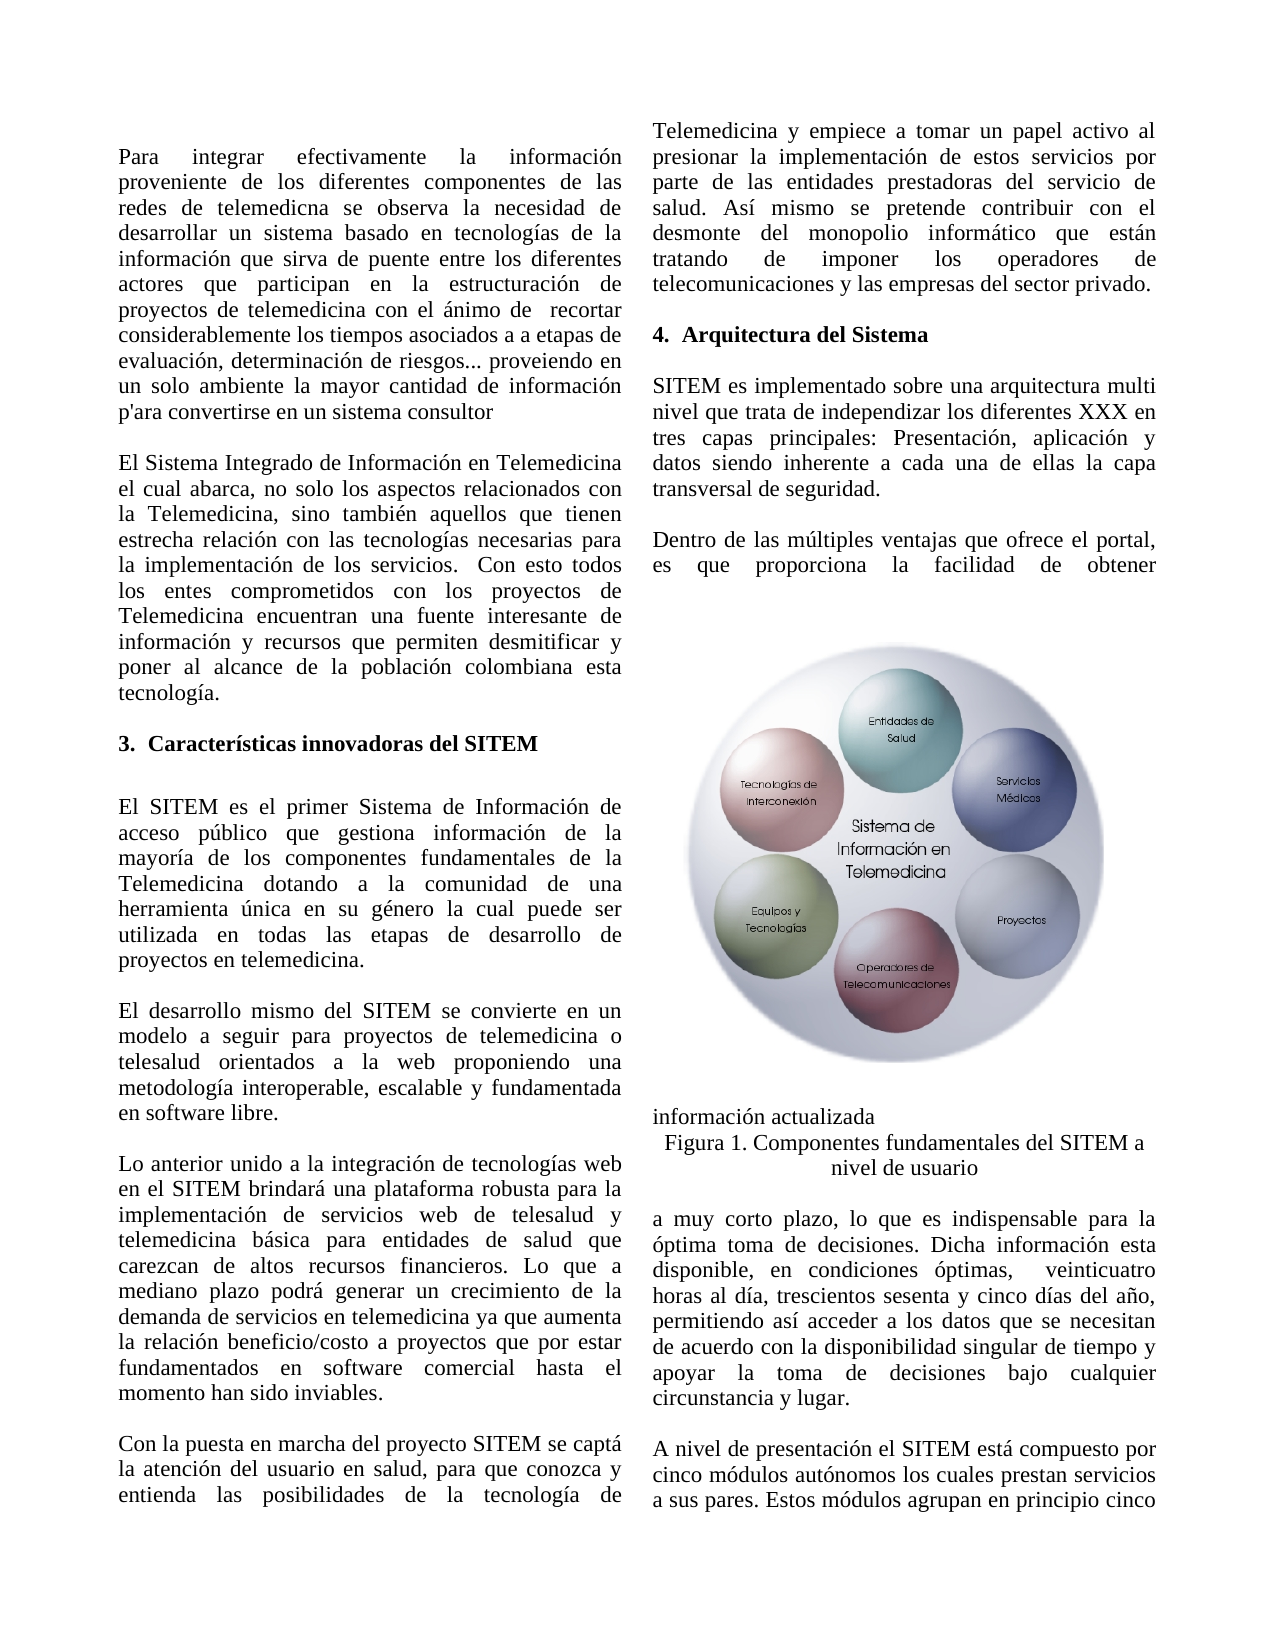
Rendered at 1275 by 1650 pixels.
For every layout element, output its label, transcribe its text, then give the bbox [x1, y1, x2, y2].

text Telemedicina y empiece a tomar un papel activo al presionar la implementación de estos servicios por parte de las entidades prestadoras del servicio de salud. Así mismo se pretende contribuir con el desmonte del monopolio informático que están tratando de imponer los operadores de telecomunicaciones y las empresas del sector privado. [652, 118, 1157, 297]
text Lo anterior unido a la integración de tecnologías web en el SITEM brindará una plataforma robusta para la implementación de servicios web de telesalud y telemedicina básica para entidades de salud que carezcan de altos recursos financieros. Lo que a mediano plazo podrá generar un crecimiento de la demanda de servicios en telemedicina ya que aumenta la relación beneficio/costo a proyectos que por estar fundamentados en software comercial hasta el momento han sido inviables. [118, 1150, 623, 1406]
text Con la puesta en marcha del proyecto SITEM se captá la atención del usuario en salud, para que conozca y entienda las posibilidades de la tecnología de [118, 1431, 623, 1507]
text El SITEM es el primer Sistema de Información de acceso público que gestiona información de la mayoría de los componentes fundamentales de la Telemedicina dotando a la comunidad de una herramienta única en su género la cual puede ser utilizada en todas las etapas de desarrollo de proyectos en telemedicina. [118, 794, 623, 973]
text El desarrollo mismo del SITEM se convierte en un modelo a seguir para proyectos de telemedicina o telesalud orientados a la web proponiendo una metodología interoperable, escalable y fundamentada en software libre. [118, 998, 623, 1125]
text El Sistema Integrado de Información en Telemedicina el cual abarca, no solo los aspectos relacionados con la Telemedicina, sino también aquellos que tienen estrecha relación con las tecnologías necesarias para la implementación de los servicios. Con esto todos los entes comprometidos con los proyectos de Telemedicina encuentran una fuente interesante de información y recursos que permiten desmitificar y poner al alcance de la población colombiana esta tecnología. [118, 450, 623, 705]
text A nivel de presentación el SITEM está compuesto por cinco módulos autónomos los cuales prestan servicios a sus pares. Estos módulos agrupan en principio cinco [652, 1436, 1157, 1512]
list Características innovadoras del SITEM [118, 731, 623, 756]
list Arquitectura del Sistema [652, 322, 1157, 348]
text Figura 1. Componentes fundamentales del SITEM a nivel de usuario [652, 1130, 1157, 1181]
text Para integrar efectivamente la información proveniente de los diferentes componentes de las redes de telemedicna se observa la necesidad de desarrollar un sistema basado en tecnologías de la información que sirva de puente entre los diferentes actores que participan en la estructuración de proyectos de telemedicina con el ánimo de recortar considerablemente los tiempos asociados a a etapas de evaluación, determinación de riesgos... proveiendo en un solo ambiente la mayor cantidad de información p'ara convertirse en un sistema consultor [118, 144, 623, 424]
picture [652, 599, 1157, 1105]
text información actualizada [652, 1105, 1157, 1130]
text Dentro de las múltiples ventajas que ofrece el portal, es que proporciona la facilidad de obtener [652, 526, 1157, 599]
text a muy corto plazo, lo que es indispensable para la óptima toma de decisiones. Dicha información esta disponible, en condiciones óptimas, veinticuatro horas al día, trescientos sesenta y cinco días del año, permitiendo así acceder a los datos que se necesitan de acuerdo con la disponibilidad singular de tiempo y apoyar la toma de decisiones bajo cualquier circunstancia y lugar. [652, 1206, 1157, 1410]
text SITEM es implementado sobre una arquitectura multi nivel que trata de independizar los diferentes XXX en tres capas principales: Presentación, aplicación y datos siendo inherente a cada una de ellas la capa transversal de seguridad. [652, 373, 1157, 501]
